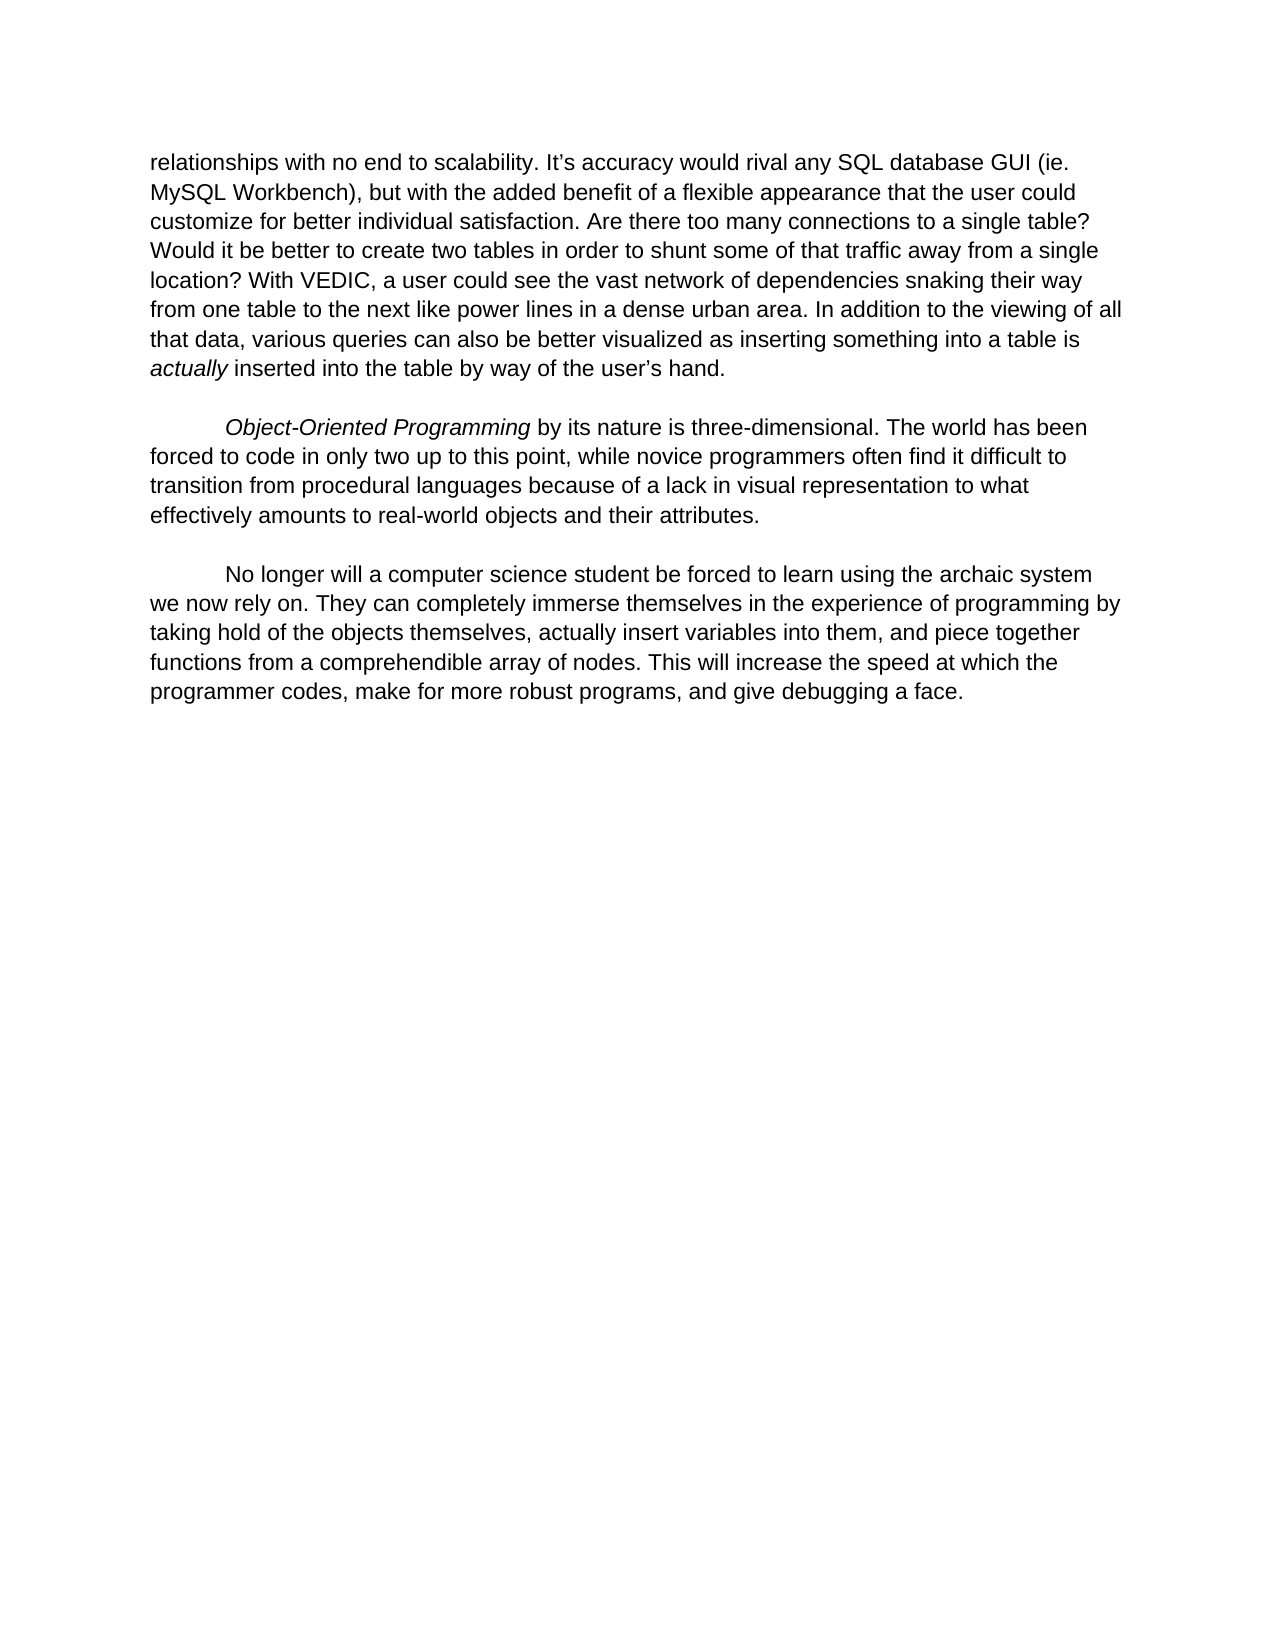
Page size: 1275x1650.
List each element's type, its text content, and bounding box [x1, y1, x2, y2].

text relationships with no end to scalability. It’s accuracy would rival any SQL database GUI (ie. MySQL Workbench), but with the added benefit of a flexible appearance that the user could customize for better individual satisfaction. Are there too many connections to a single table? Would it be better to create two tables in order to shunt some of that traffic away from a single location? With VEDIC, a user could see the vast network of dependencies snaking their way from one table to the next like power lines in a dense urban area. In addition to the viewing of all that data, various queries can also be better visualized as inserting something into a table is actually inserted into the table by way of the user’s hand. [150, 150, 1125, 381]
text No longer will a computer science student be forced to learn using the archaic system we now rely on. They can completely immerse themselves in the experience of programming by taking hold of the objects themselves, actually insert variables into them, and piece together functions from a comprehendible array of nodes. This will increase the speed at which the programmer codes, make for more robust programs, and give debugging a face. [150, 561, 1125, 704]
text Object-Oriented Programming by its nature is three-dimensional. The world has been forced to code in only two up to this point, while novice programmers often find it difficult to transition from procedural languages because of a lack in visual representation to what effectively amounts to real-world objects and their attributes. [150, 414, 1125, 528]
